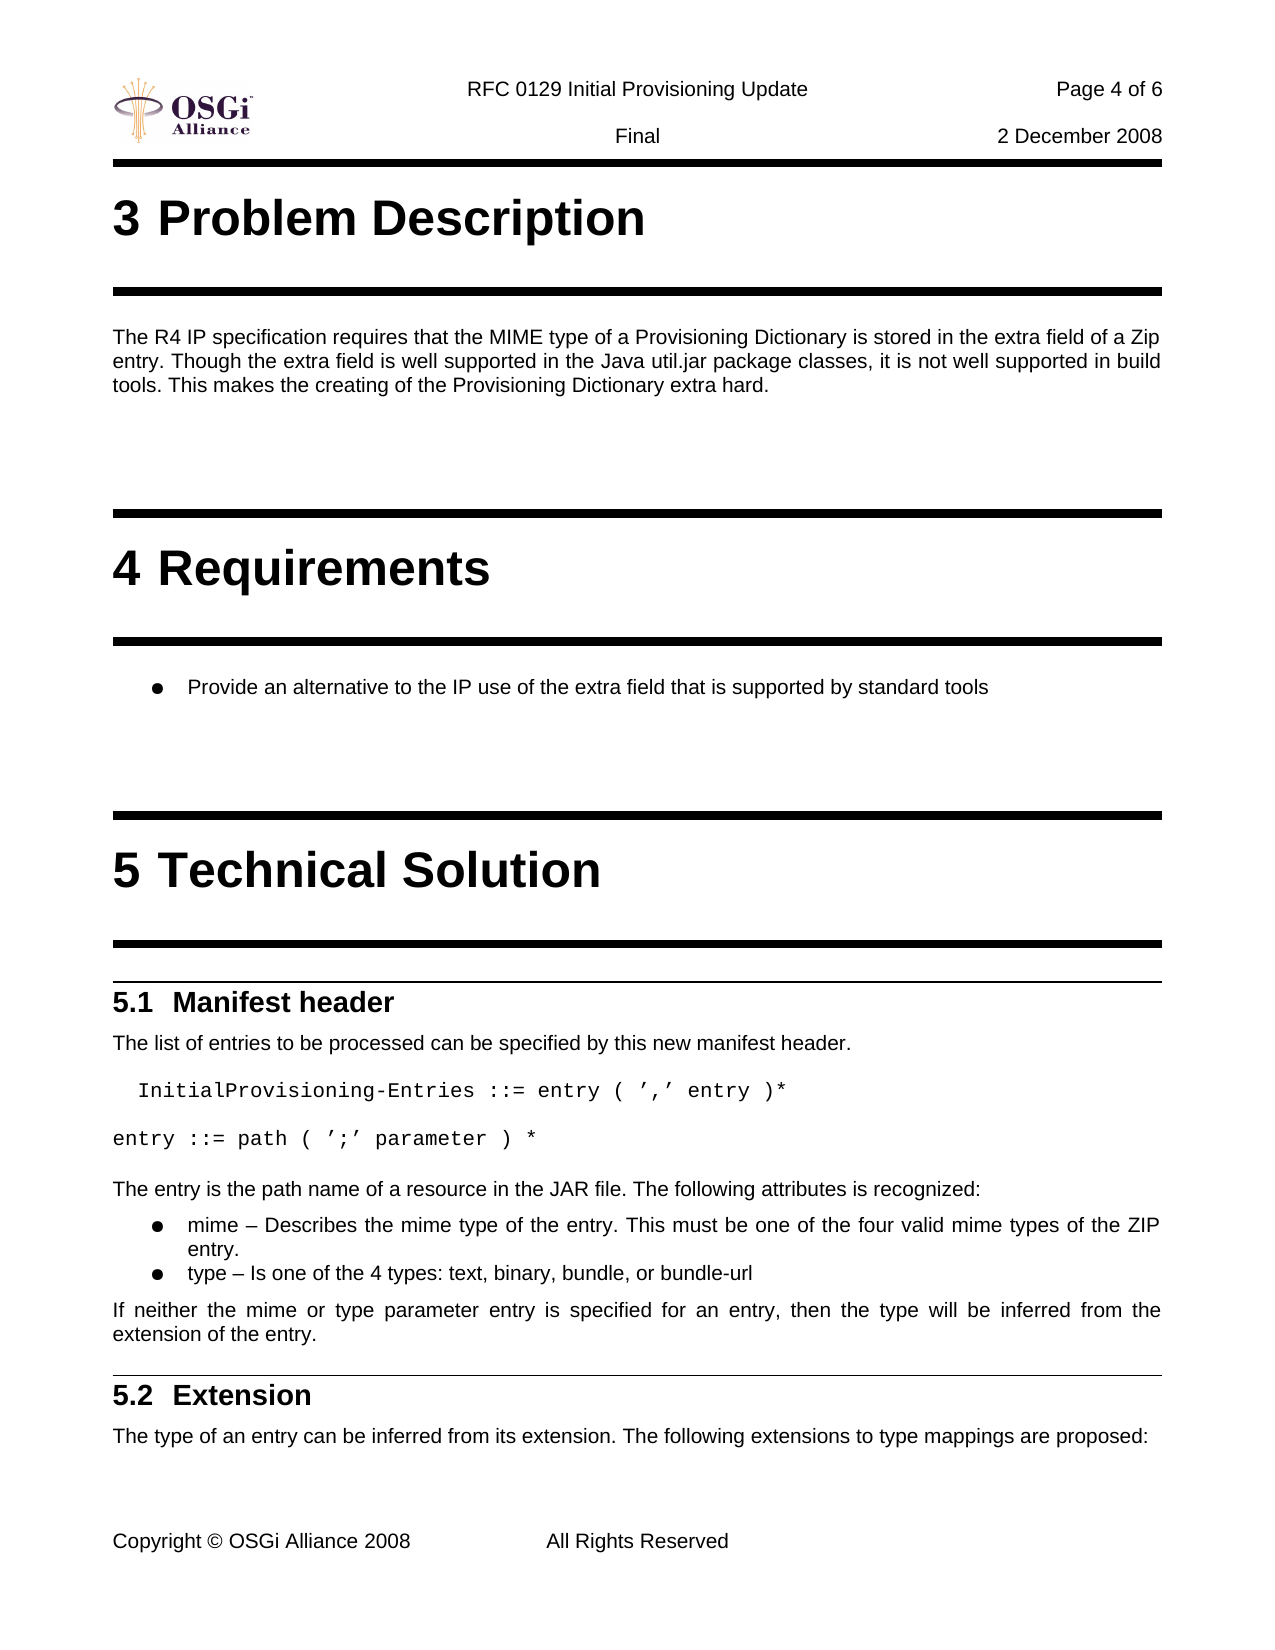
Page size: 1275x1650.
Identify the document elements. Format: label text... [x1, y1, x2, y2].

subtitle Requirements [112, 510, 1162, 646]
text The R4 IP specification requires that the MIME type of a Provisioning Dictionary is stored in the extra field of a Zip entry. Though the extra field is well supported in the Java util.jar package classes, it is not well supported in build tools. This makes the creating of the Provisioning Dictionary extra hard. [112, 325, 1162, 397]
subtitle Problem Description [112, 160, 1162, 296]
text The entry is the path name of a resource in the JAR file. The following attributes is recognized: [112, 1177, 1162, 1201]
text If neither the mime or type parameter entry is specified for an entry, then the type will be inferred from the extension of the entry. [112, 1298, 1162, 1346]
subtitle Technical Solution [112, 812, 1162, 948]
text InitialProvisioning-Entries ::= entry ( ’,’ entry )* [112, 1079, 1162, 1103]
list mime – Describes the mime type of the entry. This must be one of the four valid mime types of the ZIP entry. [150, 1213, 1162, 1261]
text entry ::= path ( ’;’ parameter ) * [112, 1128, 1162, 1152]
subtitle Extension [112, 1376, 1162, 1411]
list type – Is one of the 4 types: text, binary, bundle, or bundle-url [150, 1261, 1162, 1285]
subtitle Manifest header [112, 982, 1162, 1018]
list Provide an alternative to the IP use of the extra field that is supported by standard tools [150, 675, 1162, 699]
text The list of entries to be processed can be specified by this new manifest header. [112, 1031, 1162, 1054]
picture [114, 78, 254, 143]
text The type of an entry can be inferred from its extension. The following extensions to type mappings are proposed: [112, 1424, 1162, 1448]
